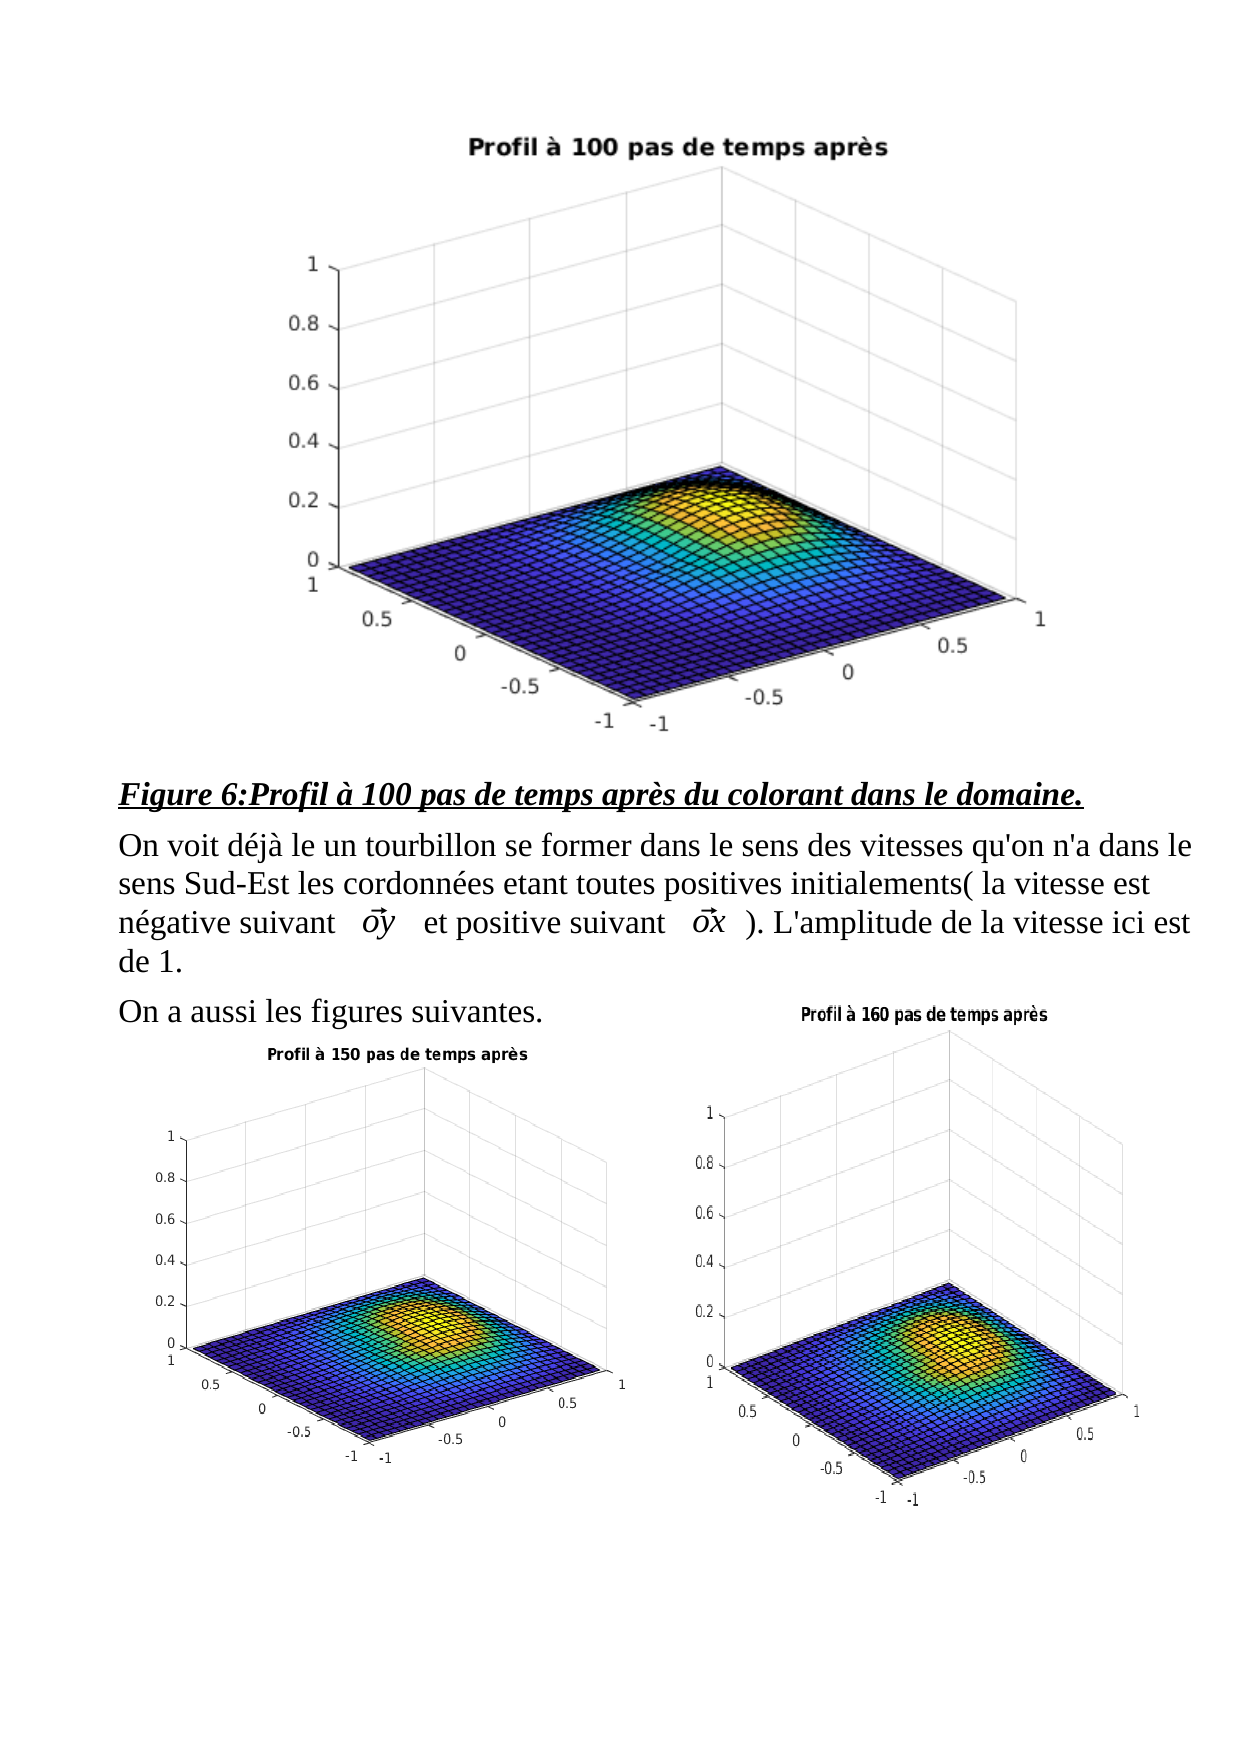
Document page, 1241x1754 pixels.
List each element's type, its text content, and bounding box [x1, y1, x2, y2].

picture [224, 118, 1100, 775]
text Figure 6:Profil à 100 pas de temps après du colorant dans le domaine. [118, 118, 1206, 813]
text On voit déjà le un tourbillon se former dans le sens des vitesses qu'on n'a dans le sens Sud-Est les cordonnées etant toutes positives initialements( la vitesse est négative suivant et positive suivant ). L'amplitude de la vitesse ici est de 1. [118, 825, 1206, 979]
text On a aussi les figures suivantes. [118, 992, 657, 1030]
picture [115, 991, 1171, 1543]
text [1171, 992, 1206, 1030]
